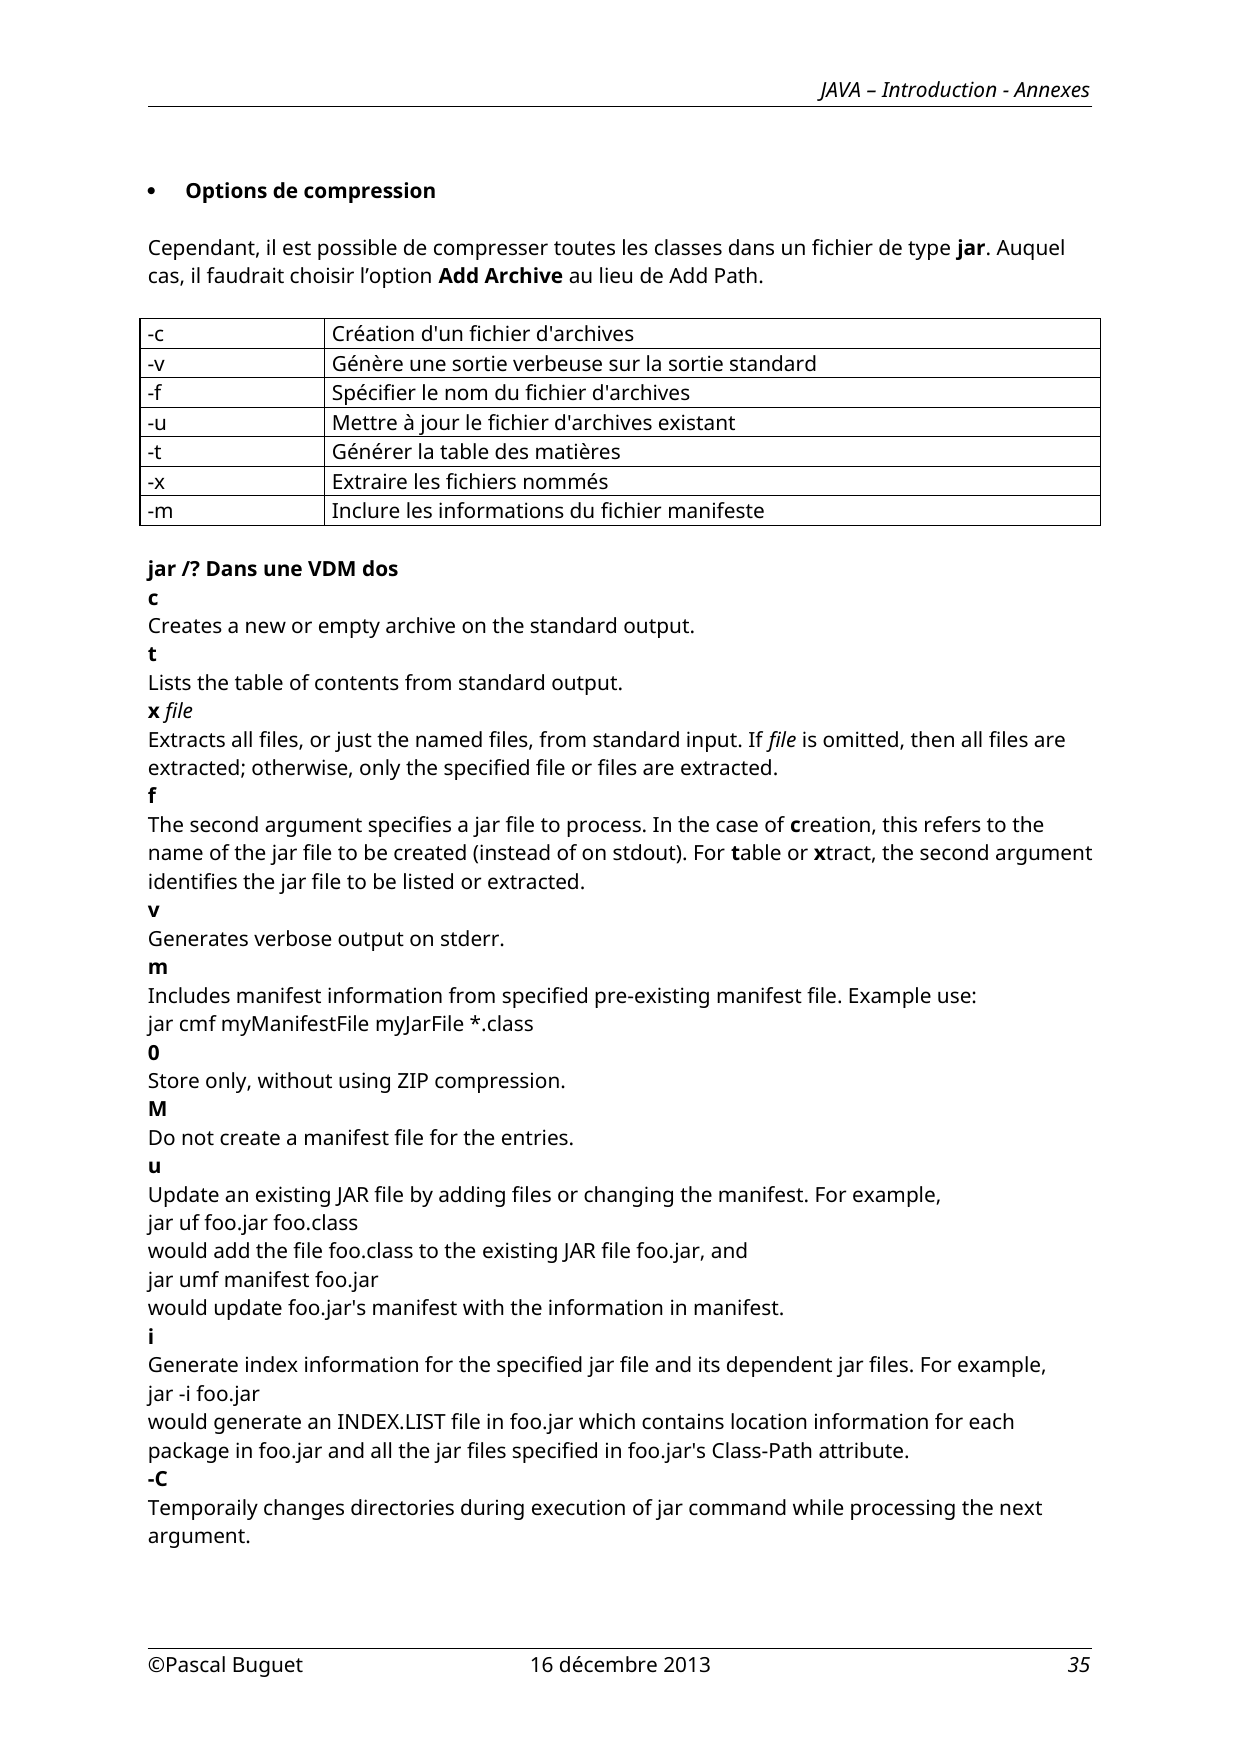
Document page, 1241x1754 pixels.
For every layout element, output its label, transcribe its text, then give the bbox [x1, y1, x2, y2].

table_cell -v [141, 349, 324, 377]
list Options de compression [148, 176, 1092, 204]
table_cell Mettre à jour le fichier d'archives existant [325, 408, 1100, 436]
table_cell -m [141, 496, 324, 525]
table_cell -f [141, 378, 324, 407]
table_cell Génère une sortie verbeuse sur la sortie standard [325, 349, 1100, 377]
text jar uf foo.jar foo.class [148, 1208, 1092, 1237]
text jar -i foo.jar [148, 1379, 1092, 1407]
text Creates a new or empty archive on the standard output. [148, 611, 1092, 639]
text u [148, 1151, 1092, 1180]
text Cependant, il est possible de compresser toutes les classes dans un fichier de type jar. Auquel cas, il faudrait choisir l’option Add Archive au lieu de Add Path. [148, 233, 1092, 290]
text jar umf manifest foo.jar [148, 1265, 1092, 1293]
text jar cmf myManifestFile myJarFile *.class [148, 1009, 1092, 1038]
text m [148, 952, 1092, 981]
text would generate an INDEX.LIST file in foo.jar which contains location information for each package in foo.jar and all the jar files specified in foo.jar's Class-Path attribute. [148, 1407, 1092, 1464]
text Lists the table of contents from standard output. [148, 668, 1092, 696]
text Extracts all files, or just the named files, from standard input. If file is omitted, then all files are extracted; otherwise, only the specified file or files are extracted. [148, 725, 1092, 782]
text The second argument specifies a jar file to process. In the case of creation, this refers to the name of the jar file to be created (instead of on stdout). For table or xtract, the second argument identifies the jar file to be listed or extracted. [148, 810, 1092, 895]
table_cell Inclure les informations du fichier manifeste [325, 496, 1100, 525]
text -C [148, 1464, 1092, 1493]
table_cell -t [141, 437, 324, 466]
text Generates verbose output on stderr. [148, 924, 1092, 952]
table_cell -u [141, 408, 324, 436]
text t [148, 639, 1092, 668]
table_cell Générer la table des matières [325, 437, 1100, 466]
text Store only, without using ZIP compression. [148, 1066, 1092, 1094]
text Do not create a manifest file for the entries. [148, 1123, 1092, 1151]
text f [148, 782, 1092, 810]
table_cell -x [141, 467, 324, 495]
table_cell Extraire les fichiers nommés [325, 467, 1100, 495]
text Update an existing JAR file by adding files or changing the manifest. For example, [148, 1180, 1092, 1208]
text i [148, 1322, 1092, 1350]
text Temporaily changes directories during execution of jar command while processing the next argument. [148, 1493, 1092, 1549]
text would update foo.jar's manifest with the information in manifest. [148, 1293, 1092, 1322]
table_header -c [141, 319, 324, 348]
text 0 [148, 1038, 1092, 1066]
text M [148, 1094, 1092, 1123]
text v [148, 895, 1092, 924]
text x file [148, 696, 1092, 725]
text c [148, 583, 1092, 611]
text Generate index information for the specified jar file and its dependent jar files. For example, [148, 1350, 1092, 1379]
text jar /? Dans une VDM dos [148, 554, 1092, 583]
text would add the file foo.class to the existing JAR file foo.jar, and [148, 1237, 1092, 1265]
text Includes manifest information from specified pre-existing manifest file. Example use: [148, 981, 1092, 1009]
table_header Création d'un fichier d'archives [325, 319, 1100, 348]
table_cell Spécifier le nom du fichier d'archives [325, 378, 1100, 407]
